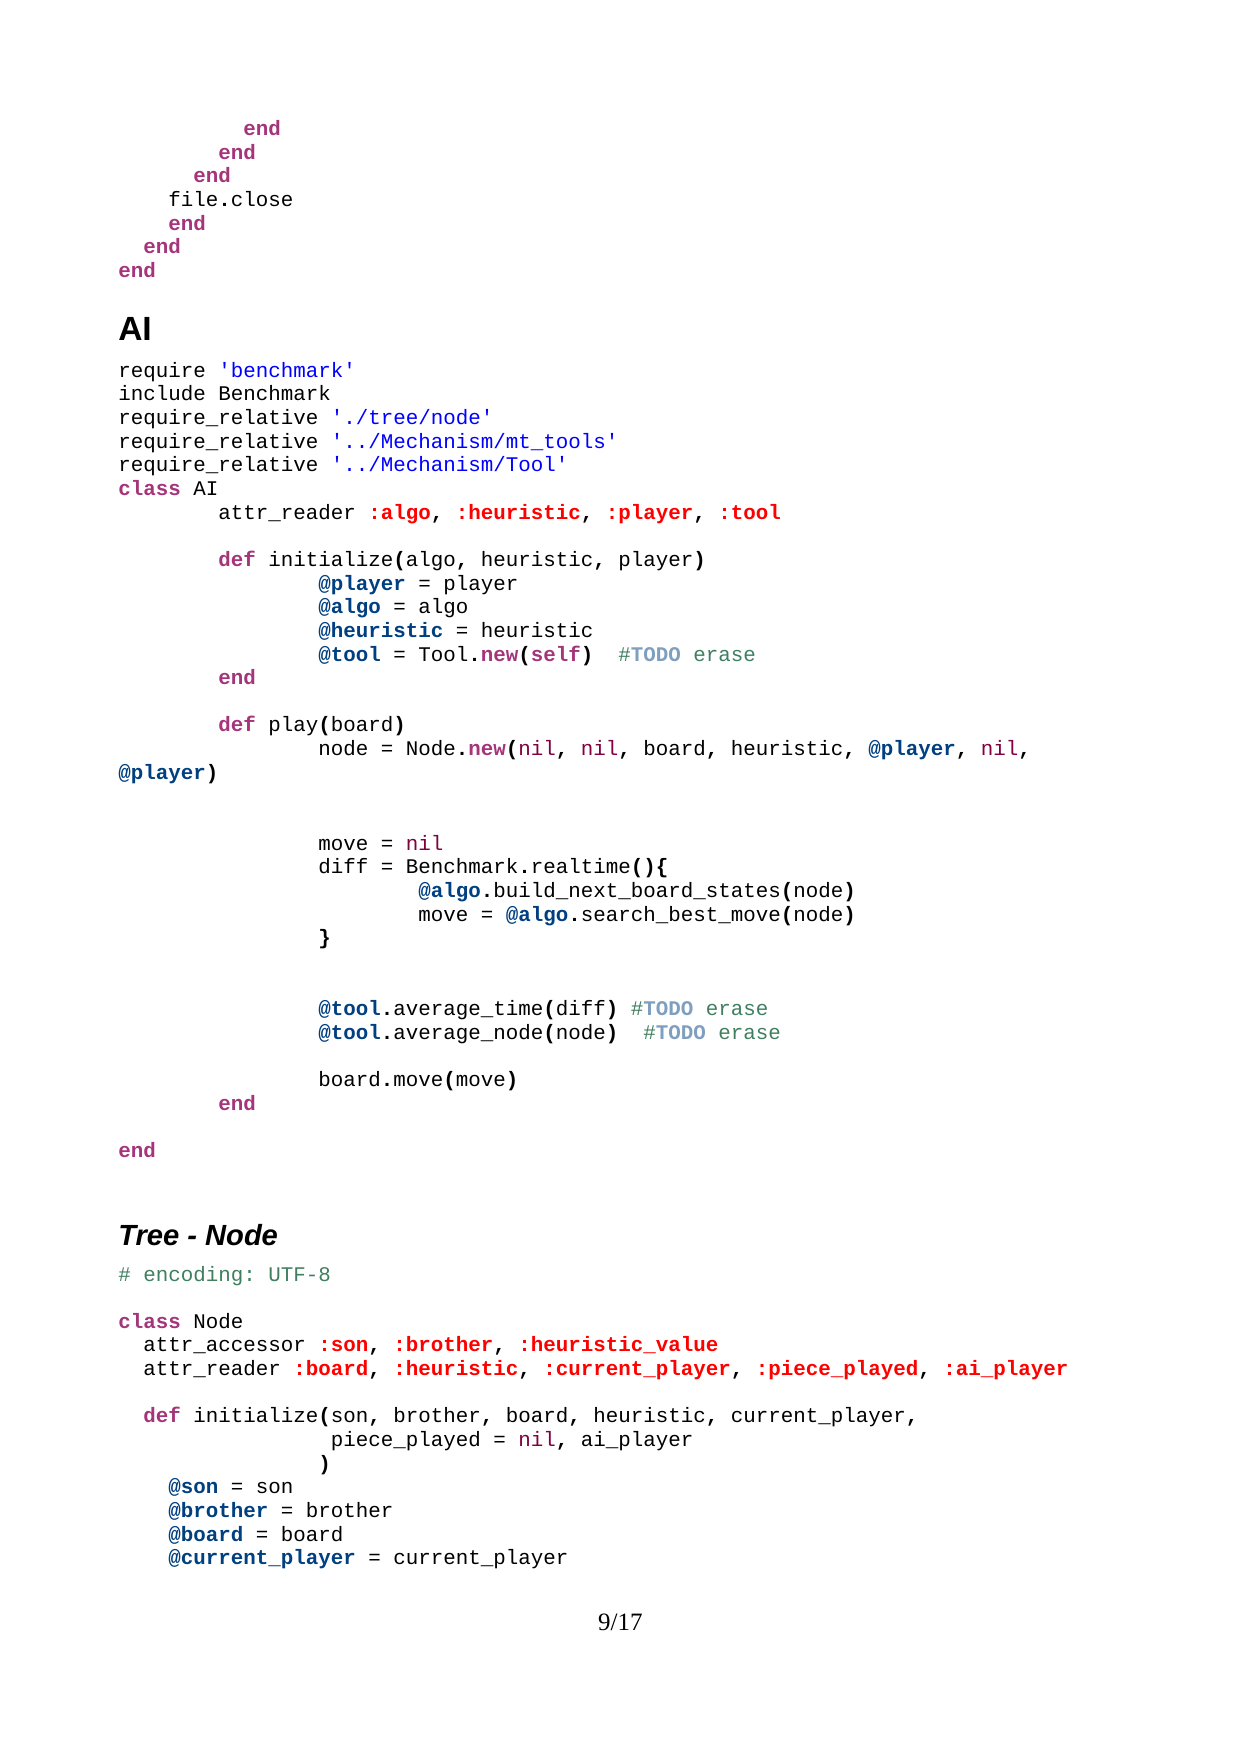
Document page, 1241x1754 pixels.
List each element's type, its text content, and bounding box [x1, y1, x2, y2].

text attr_accessor :son, :brother, :heuristic_value [118, 1334, 1122, 1358]
text attr_reader :algo, :heuristic, :player, :tool [118, 502, 1122, 525]
text end [118, 118, 1122, 142]
text require_relative './tree/node' [118, 407, 1122, 431]
text attr_reader :board, :heuristic, :current_player, :piece_played, :ai_player [118, 1358, 1122, 1382]
text } [118, 927, 1122, 951]
text @player = player [118, 573, 1122, 596]
text node = Node.new(nil, nil, board, heuristic, @player, nil, @player) [118, 738, 1122, 785]
text @algo = algo [118, 596, 1122, 620]
text @son = son [118, 1476, 1122, 1500]
text @brother = brother [118, 1500, 1122, 1524]
text class AI [118, 478, 1122, 502]
text include Benchmark [118, 383, 1122, 407]
text end [118, 142, 1122, 165]
text diff = Benchmark.realtime(){ [118, 856, 1122, 880]
text require 'benchmark' [118, 360, 1122, 383]
text file.close [118, 189, 1122, 213]
text move = nil [118, 833, 1122, 856]
text piece_played = nil, ai_player [118, 1429, 1122, 1453]
subtitle AI [118, 309, 1122, 347]
text def play(board) [118, 714, 1122, 738]
text end [118, 1093, 1122, 1116]
text def initialize(son, brother, board, heuristic, current_player, [118, 1405, 1122, 1429]
text require_relative '../Mechanism/Tool' [118, 454, 1122, 478]
text @algo.build_next_board_states(node) [118, 880, 1122, 904]
text class Node [118, 1311, 1122, 1334]
text end [118, 213, 1122, 236]
text @tool = Tool.new(self) #TODO erase [118, 643, 1122, 667]
text @heuristic = heuristic [118, 620, 1122, 643]
text end [118, 165, 1122, 189]
text @current_player = current_player [118, 1547, 1122, 1571]
text end [118, 260, 1122, 284]
text def initialize(algo, heuristic, player) [118, 549, 1122, 573]
text @board = board [118, 1524, 1122, 1547]
text board.move(move) [118, 1069, 1122, 1093]
text end [118, 236, 1122, 260]
text end [118, 1140, 1122, 1164]
text move = @algo.search_best_move(node) [118, 904, 1122, 927]
text @tool.average_node(node) #TODO erase [118, 1022, 1122, 1046]
text end [118, 667, 1122, 691]
text ) [118, 1453, 1122, 1476]
text @tool.average_time(diff) #TODO erase [118, 998, 1122, 1022]
subtitle Tree - Node [118, 1217, 1122, 1251]
text # encoding: UTF-8 [118, 1263, 1122, 1287]
text require_relative '../Mechanism/mt_tools' [118, 431, 1122, 454]
